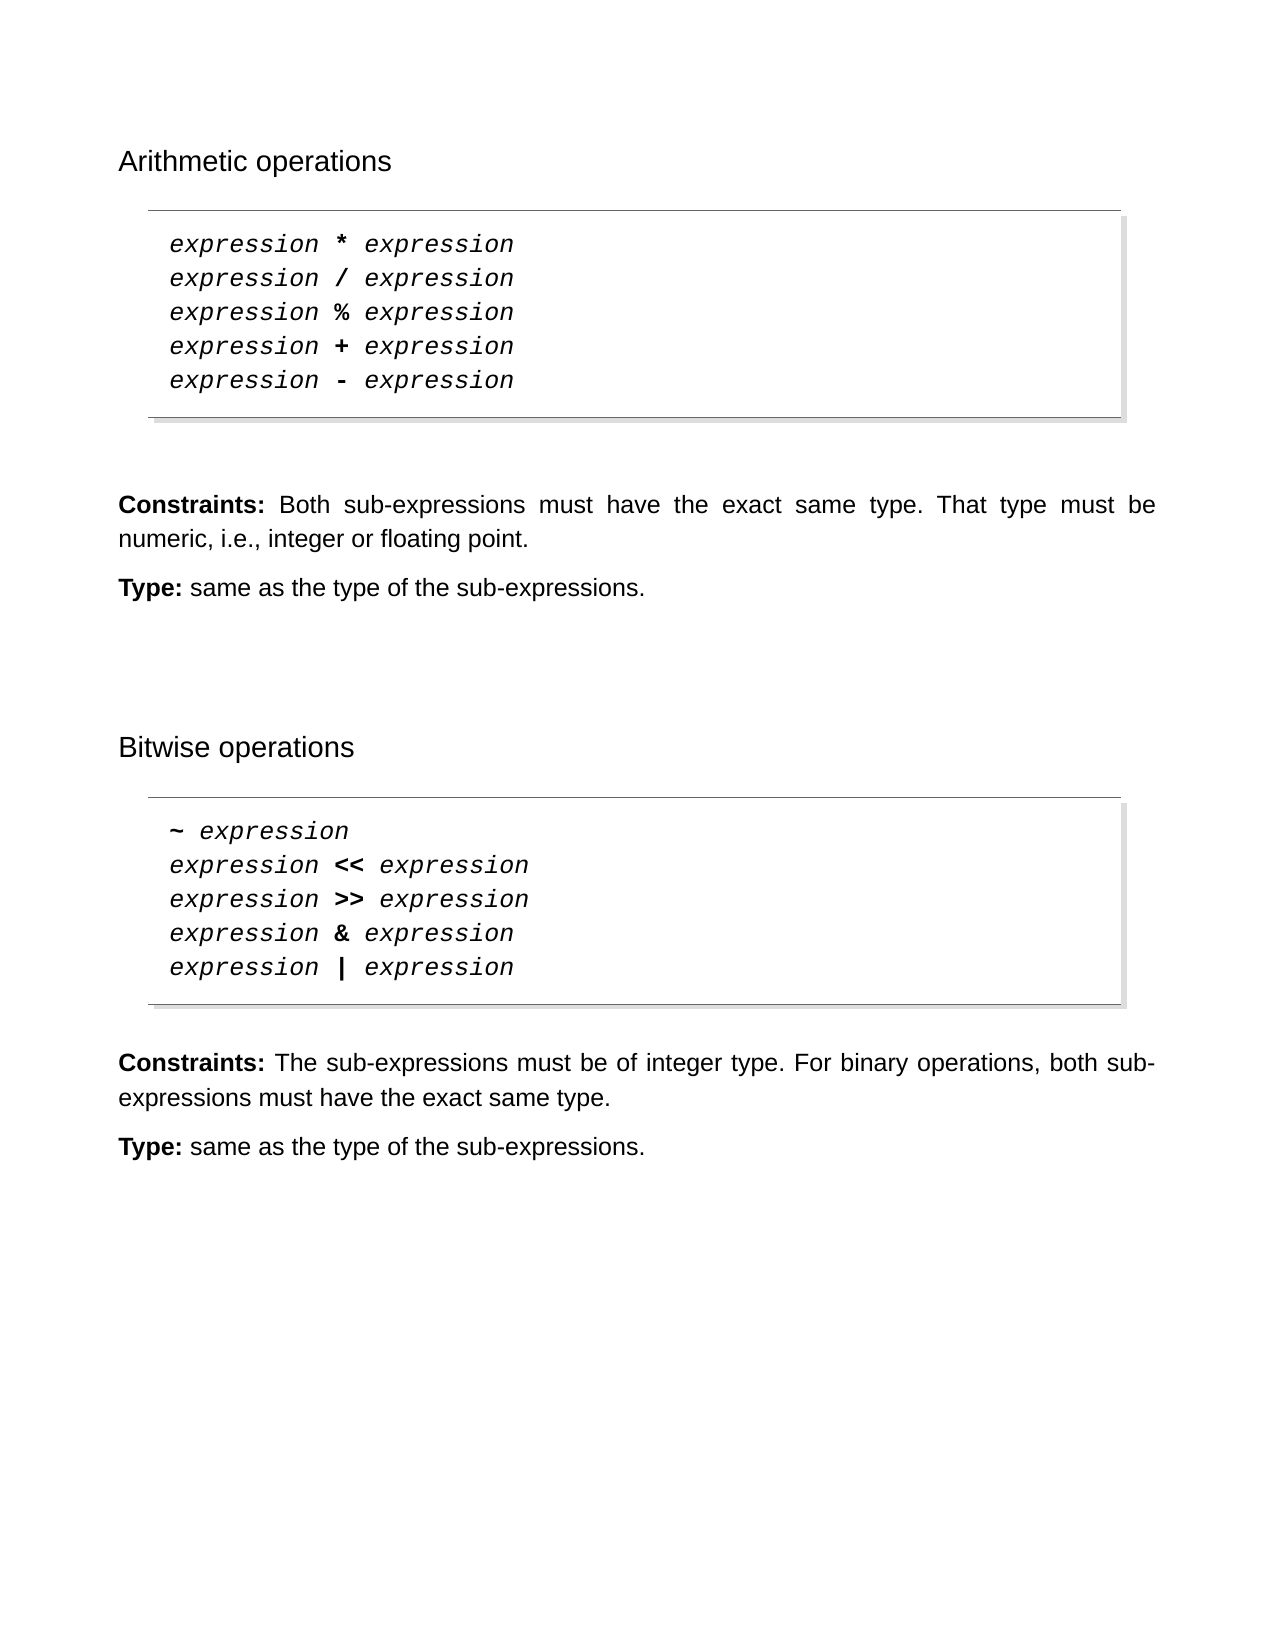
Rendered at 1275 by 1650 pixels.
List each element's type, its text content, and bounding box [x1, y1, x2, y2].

text expression | expression [148, 933, 1121, 1003]
text Type: same as the type of the sub-expressions. [118, 1132, 1157, 1161]
text expression << expression [148, 831, 1121, 865]
text expression * expression expression / expression expression % expression [148, 211, 1121, 312]
text ~ expression [148, 798, 1121, 831]
subtitle Bitwise operations [118, 731, 1157, 764]
text expression & expression [148, 899, 1121, 933]
text Constraints: The sub-expressions must be of integer type. For binary operations, both sub-expressions must have the exact same type. [118, 1048, 1157, 1111]
text expression >> expression [148, 865, 1121, 899]
text Type: same as the type of the sub-expressions. [118, 573, 1157, 602]
subtitle Arithmetic operations [118, 144, 1157, 177]
text expression + expression expression - expression [148, 312, 1121, 417]
text Constraints: Both sub-expressions must have the exact same type. That type must be numeric, i.e., integer or floating point. [118, 490, 1157, 553]
